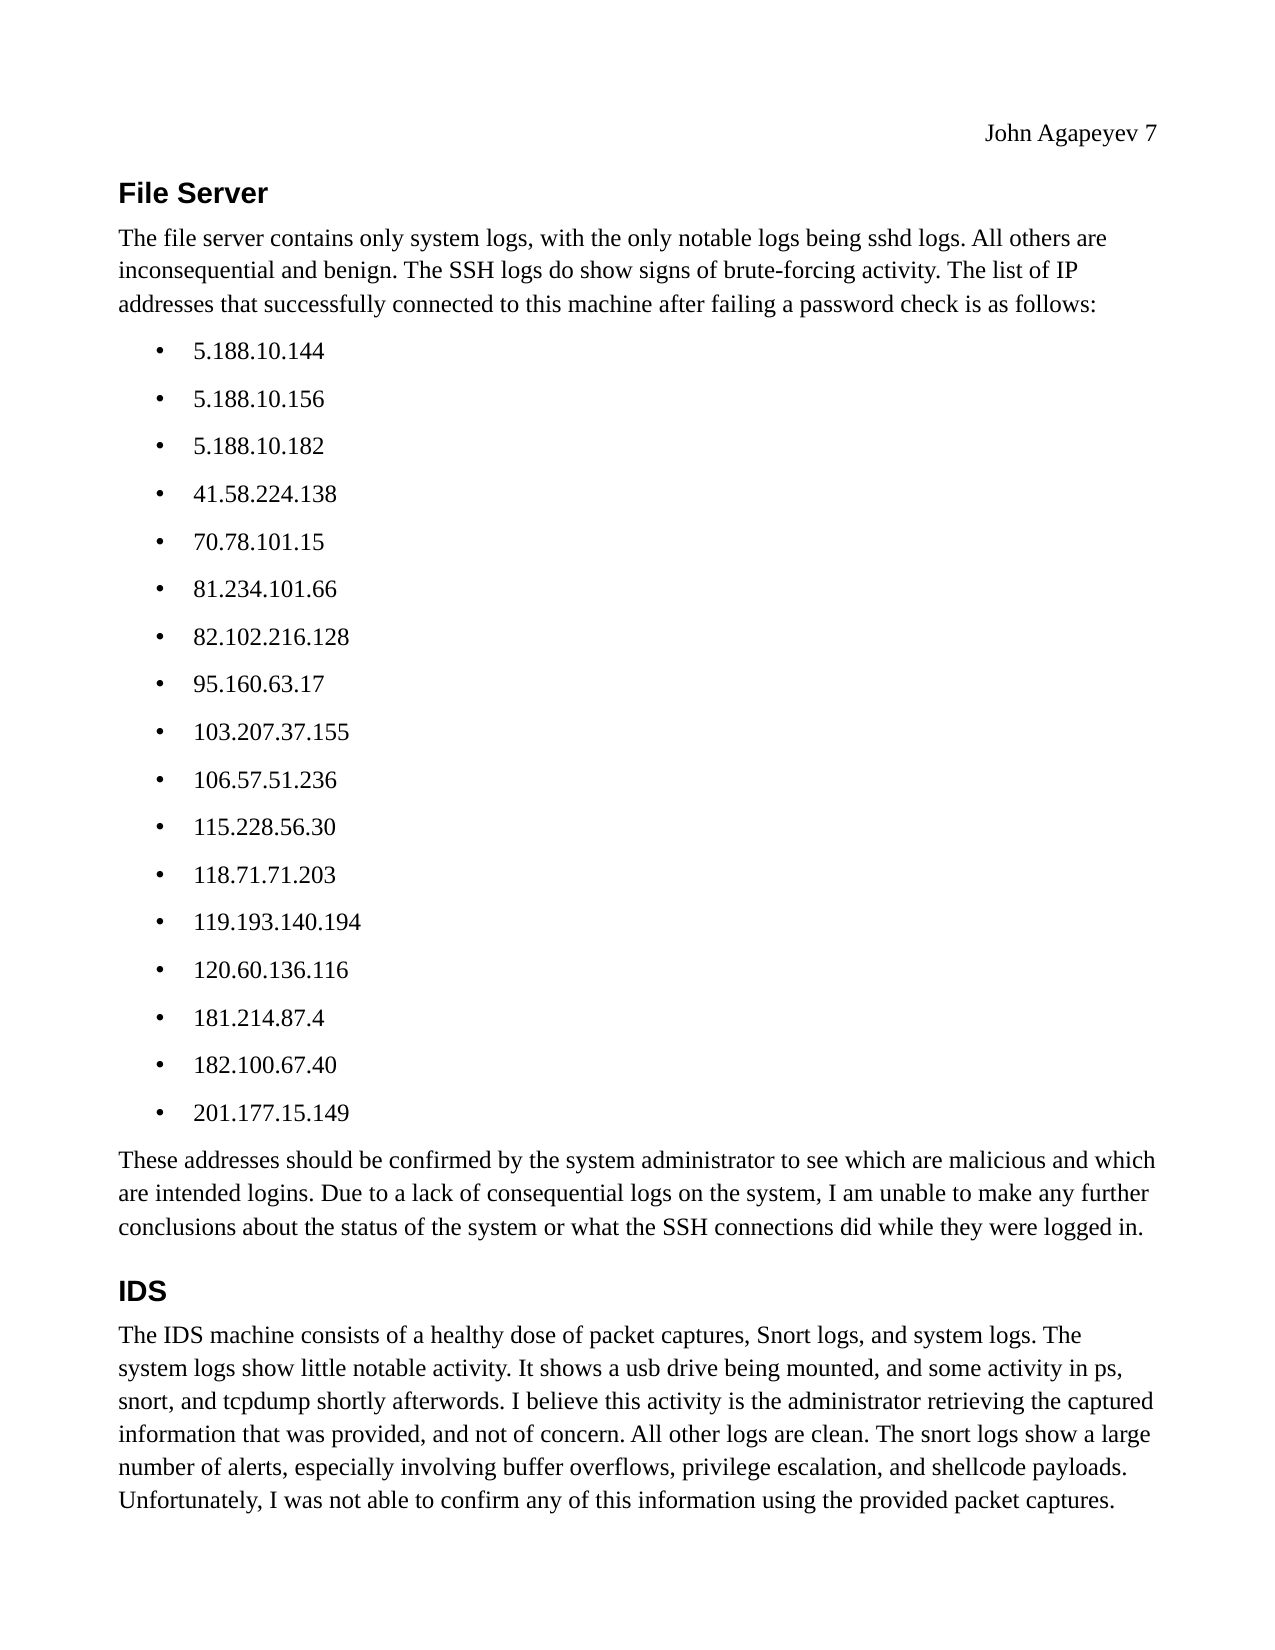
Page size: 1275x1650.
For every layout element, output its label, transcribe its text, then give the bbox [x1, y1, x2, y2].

list 81.234.101.66 [156, 574, 1157, 603]
subtitle File Server [118, 176, 1157, 210]
list 115.228.56.30 [156, 812, 1157, 841]
list 181.214.87.4 [156, 1003, 1157, 1031]
list 41.58.224.138 [156, 479, 1157, 508]
list 5.188.10.182 [156, 431, 1157, 460]
list 119.193.140.194 [156, 907, 1157, 936]
list 5.188.10.144 [156, 336, 1157, 365]
subtitle IDS [118, 1274, 1157, 1307]
list 118.71.71.203 [156, 860, 1157, 889]
list 120.60.136.116 [156, 955, 1157, 984]
list 201.177.15.149 [156, 1098, 1157, 1127]
list 82.102.216.128 [156, 622, 1157, 651]
list 182.100.67.40 [156, 1050, 1157, 1079]
list 95.160.63.17 [156, 669, 1157, 698]
list 70.78.101.15 [156, 527, 1157, 555]
list 5.188.10.156 [156, 384, 1157, 413]
text The IDS machine consists of a healthy dose of packet captures, Snort logs, and system logs. The system logs show little notable activity. It shows a usb drive being mounted, and some activity in ps, snort, and tcpdump shortly afterwords. I believe this activity is the administrator retrieving the captured information that was provided, and not of concern. All other logs are clean. The snort logs show a large number of alerts, especially involving buffer overflows, privilege escalation, and shellcode payloads. Unfortunately, I was not able to confirm any of this information using the provided packet captures. [118, 1320, 1157, 1514]
list 106.57.51.236 [156, 765, 1157, 793]
text The file server contains only system logs, with the only notable logs being sshd logs. All others are inconsequential and benign. The SSH logs do show signs of brute-forcing activity. The list of IP addresses that successfully connected to this machine after failing a password check is as follows: [118, 223, 1157, 317]
list 103.207.37.155 [156, 717, 1157, 746]
text These addresses should be confirmed by the system administrator to see which are malicious and which are intended logins. Due to a lack of consequential logs on the system, I am unable to make any further conclusions about the status of the system or what the SSH connections did while they were logged in. [118, 1146, 1157, 1240]
